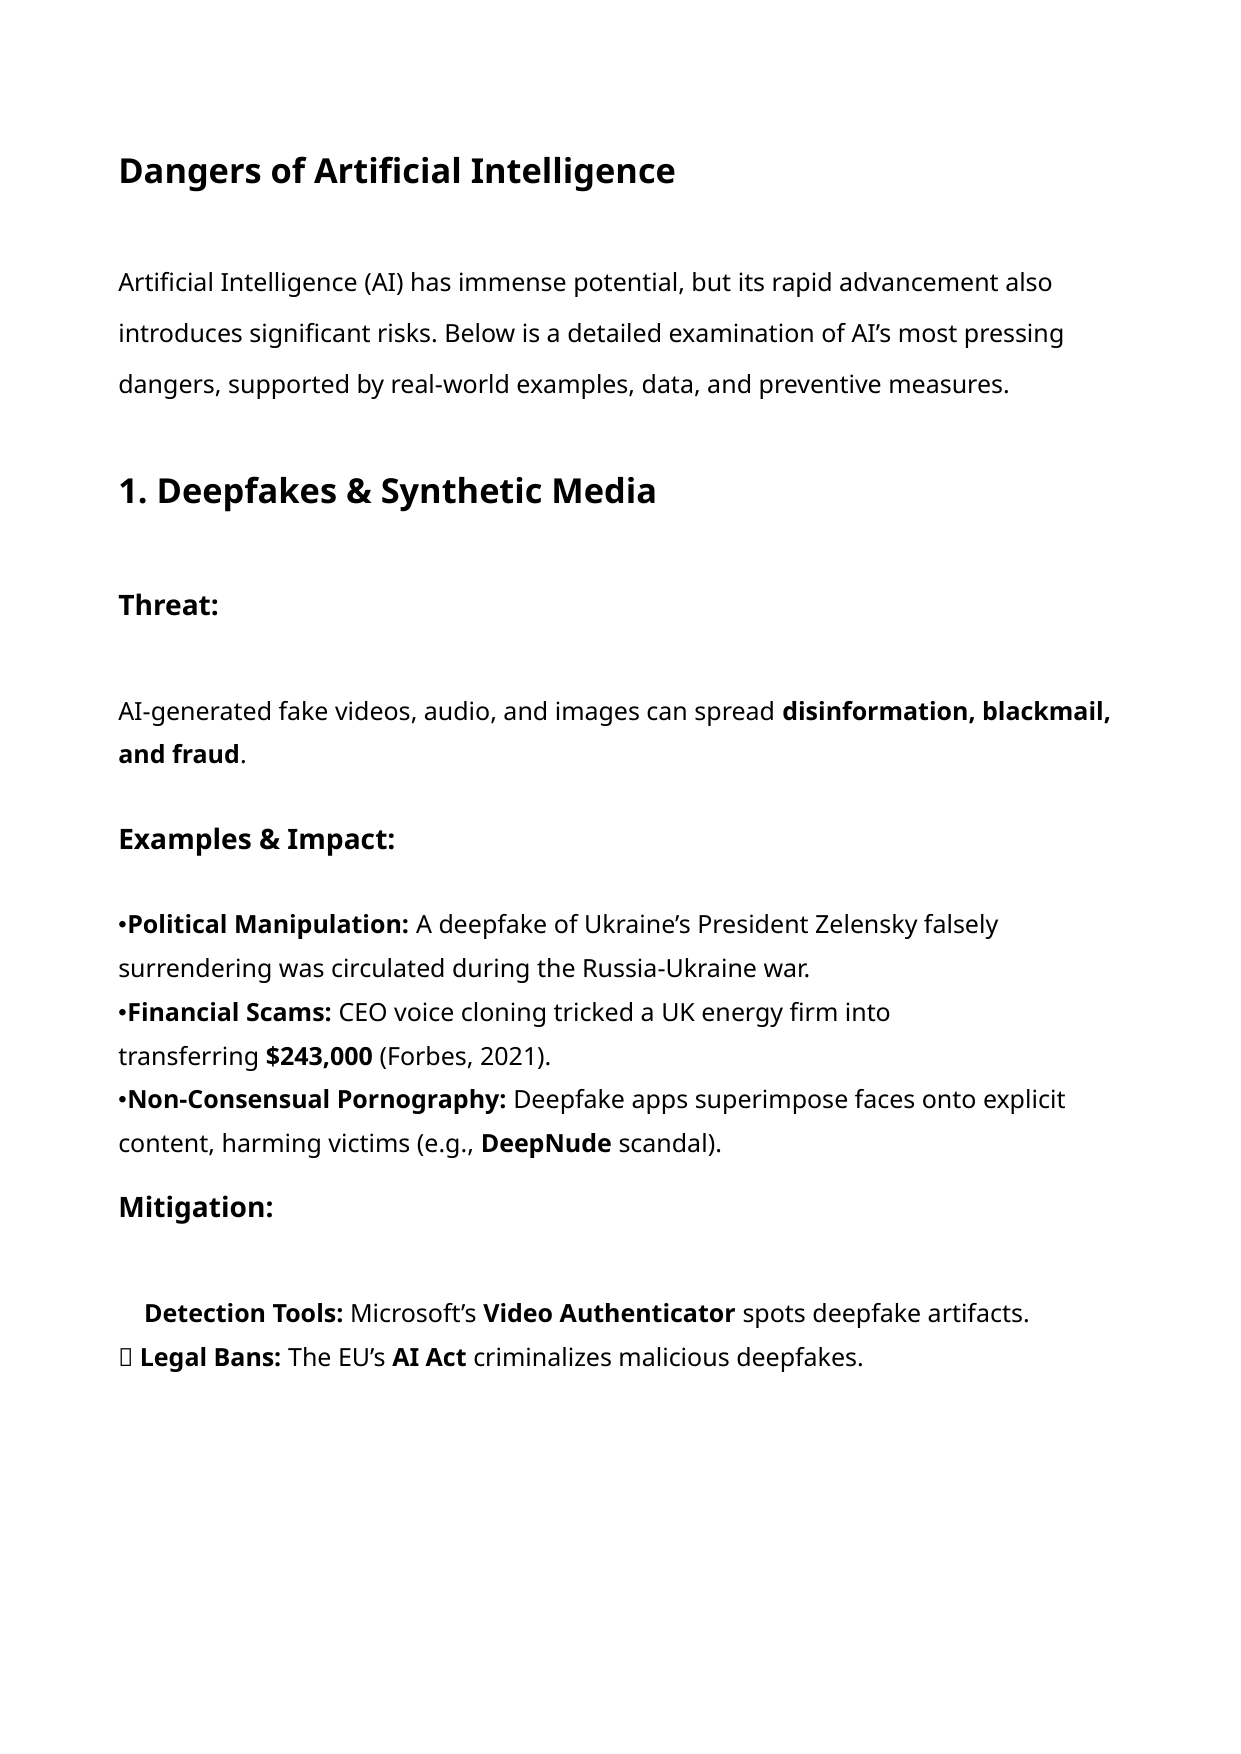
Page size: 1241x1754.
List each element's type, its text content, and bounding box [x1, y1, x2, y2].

text ✅ Detection Tools: Microsoft’s Video Authenticator spots deepfake artifacts. ✅ Legal Bans: The EU’s AI Act criminalizes malicious deepfakes. [118, 1286, 1122, 1373]
list Non-Consensual Pornography: Deepfake apps superimpose faces onto explicit content, harming victims (e.g., DeepNude scandal). [118, 1072, 1122, 1160]
subtitle Mitigation: [118, 1188, 1122, 1226]
list Political Manipulation: A deepfake of Ukraine’s President Zelensky falsely surrendering was circulated during the Russia-Ukraine war. [118, 897, 1122, 985]
subtitle Examples & Impact: [118, 819, 1122, 858]
text AI-generated fake videos, audio, and images can spread disinformation, blackmail, and fraud. [118, 683, 1122, 771]
subtitle 1. Deepfakes & Synthetic Media [118, 467, 1122, 513]
list Financial Scams: CEO voice cloning tricked a UK energy firm into transferring $243,000 (Forbes, 2021). [118, 985, 1122, 1072]
subtitle Threat: [118, 585, 1122, 624]
subtitle Dangers of Artificial Intelligence [118, 146, 1122, 193]
text Artificial Intelligence (AI) has immense potential, but its rapid advancement also introduces significant risks. Below is a detailed examination of AI’s most pressing dangers, supported by real-world examples, data, and preventive measures. [118, 265, 1122, 401]
